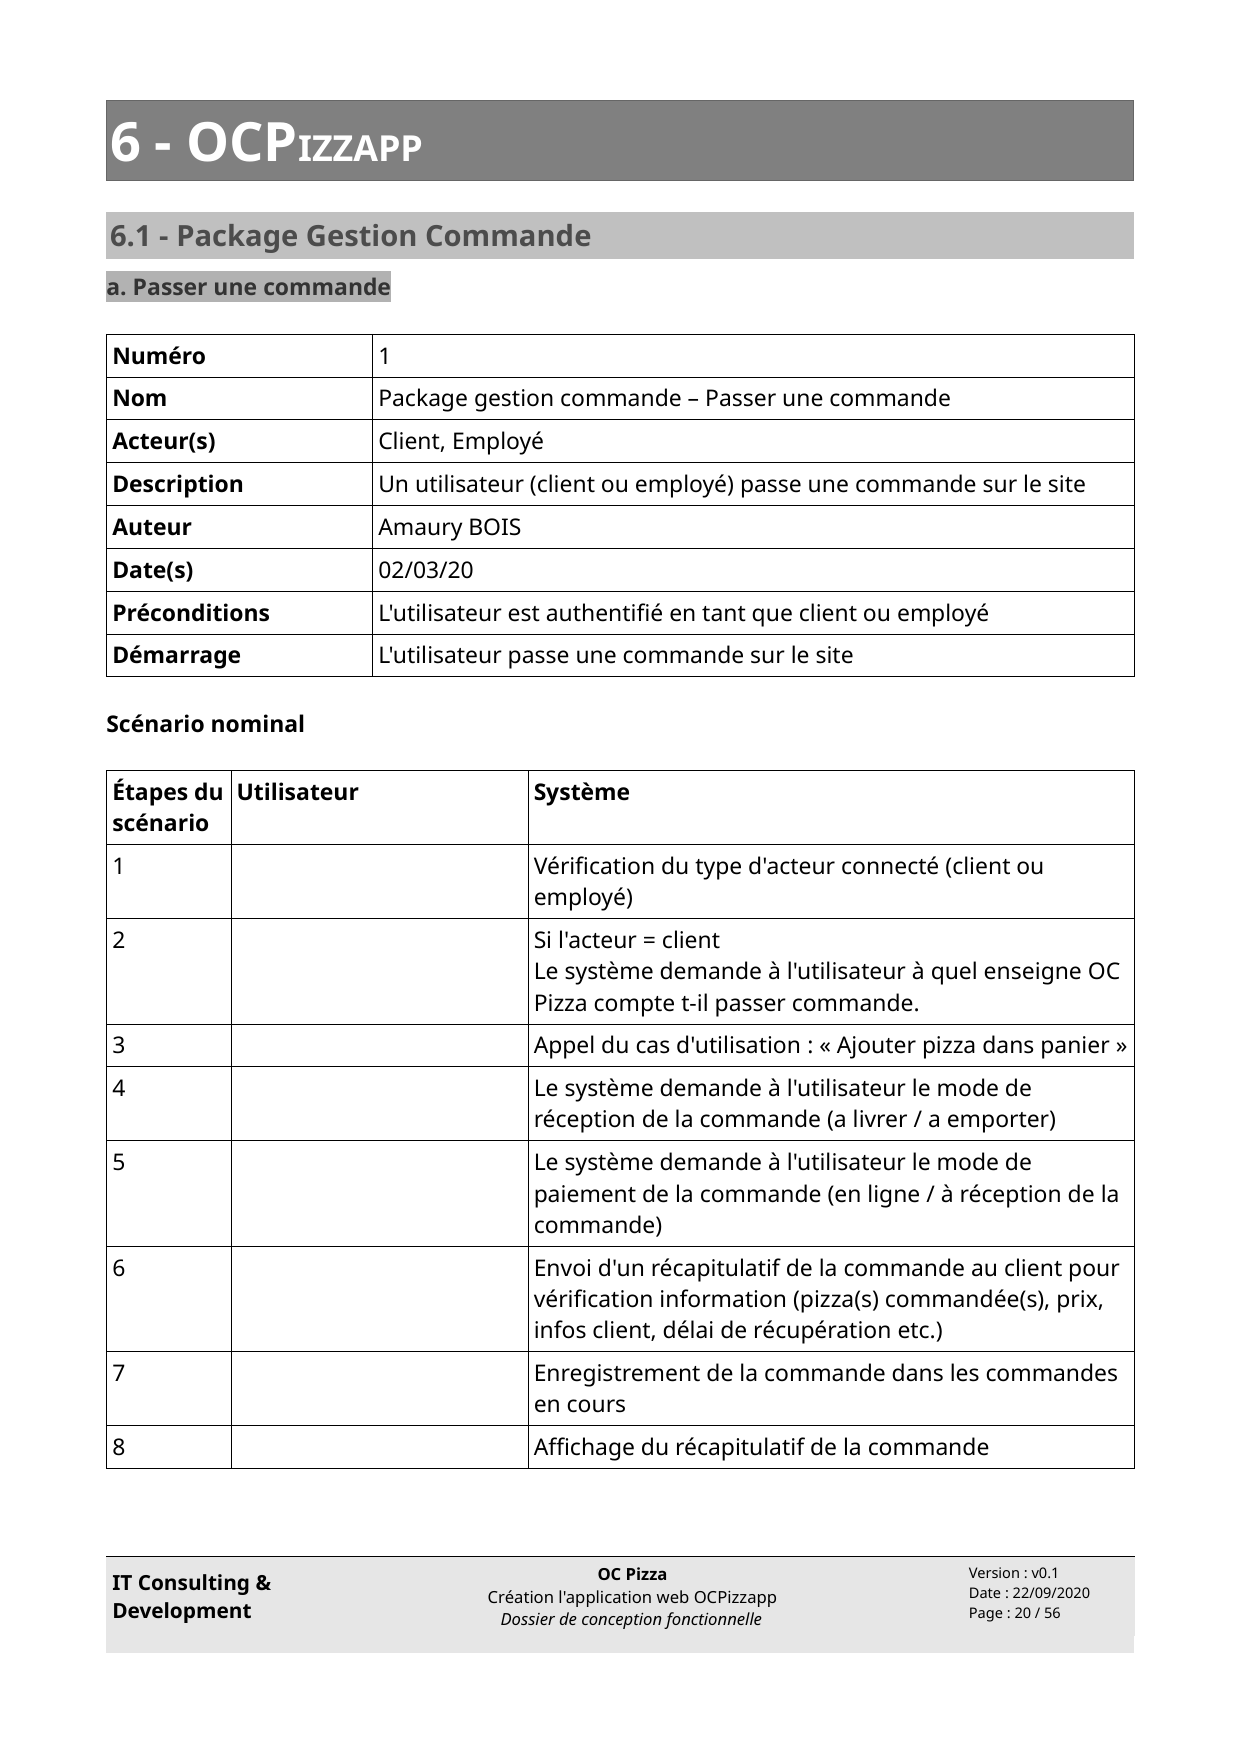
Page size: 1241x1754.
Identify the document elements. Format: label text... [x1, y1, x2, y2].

table_cell Package gestion commande – Passer une commande [373, 378, 1134, 419]
table_cell Amaury BOIS [373, 506, 1134, 548]
table_cell [232, 1426, 528, 1468]
table_cell 8 [107, 1426, 231, 1468]
table_cell Le système demande à l'utilisateur le mode de réception de la commande (a livrer / a emporter) [529, 1067, 1134, 1140]
table_cell Vérification du type d'acteur connecté (client ou employé) [529, 845, 1134, 918]
table_cell Appel du cas d'utilisation : « Ajouter pizza dans panier » [529, 1025, 1134, 1066]
subtitle OCPizzapp [107, 101, 1133, 180]
table_cell [232, 1352, 528, 1425]
table_cell Client, Employé [373, 420, 1134, 462]
table_header Étapes du scénario [107, 771, 231, 844]
table_cell 2 [107, 919, 231, 1023]
table_header Numéro [107, 335, 372, 377]
table_cell 1 [107, 845, 231, 918]
table_header 1 [373, 335, 1134, 377]
table_cell 6 [107, 1247, 231, 1351]
table_cell Si l'acteur = client Le système demande à l'utilisateur à quel enseigne OC Pizza compte t-il passer commande. [529, 919, 1134, 1023]
table_cell Démarrage [107, 635, 372, 676]
table_cell 4 [107, 1067, 231, 1140]
table_header Utilisateur [232, 771, 528, 844]
table_cell 5 [107, 1141, 231, 1246]
table_cell Affichage du récapitulatif de la commande [529, 1426, 1134, 1468]
table_cell Préconditions [107, 592, 372, 633]
table_cell Un utilisateur (client ou employé) passe une commande sur le site [373, 463, 1134, 505]
table_cell [232, 1025, 528, 1066]
table_header Système [529, 771, 1134, 844]
table_cell Auteur [107, 506, 372, 548]
table_cell [232, 919, 528, 1023]
table_cell Date(s) [107, 549, 372, 591]
table_cell 3 [107, 1025, 231, 1066]
table_cell L'utilisateur passe une commande sur le site [373, 635, 1134, 676]
table_cell 03/02/20 [373, 549, 1134, 591]
text Scénario nominal [106, 708, 1134, 739]
text a. Passer une commande [106, 271, 1134, 302]
table_cell Description [107, 463, 372, 505]
table_cell Le système demande à l'utilisateur le mode de paiement de la commande (en ligne / à réception de la commande) [529, 1141, 1134, 1246]
subtitle Package Gestion Commande [107, 213, 1133, 258]
table_cell [232, 1141, 528, 1246]
table_cell [232, 1247, 528, 1351]
table_cell Enregistrement de la commande dans les commandes en cours [529, 1352, 1134, 1425]
table_cell Envoi d'un récapitulatif de la commande au client pour vérification information (pizza(s) commandée(s), prix, infos client, délai de récupération etc.) [529, 1247, 1134, 1351]
table_cell L'utilisateur est authentifié en tant que client ou employé [373, 592, 1134, 633]
table_cell [232, 845, 528, 918]
table_cell [232, 1067, 528, 1140]
table_cell 7 [107, 1352, 231, 1425]
table_cell Nom [107, 378, 372, 419]
table_cell Acteur(s) [107, 420, 372, 462]
